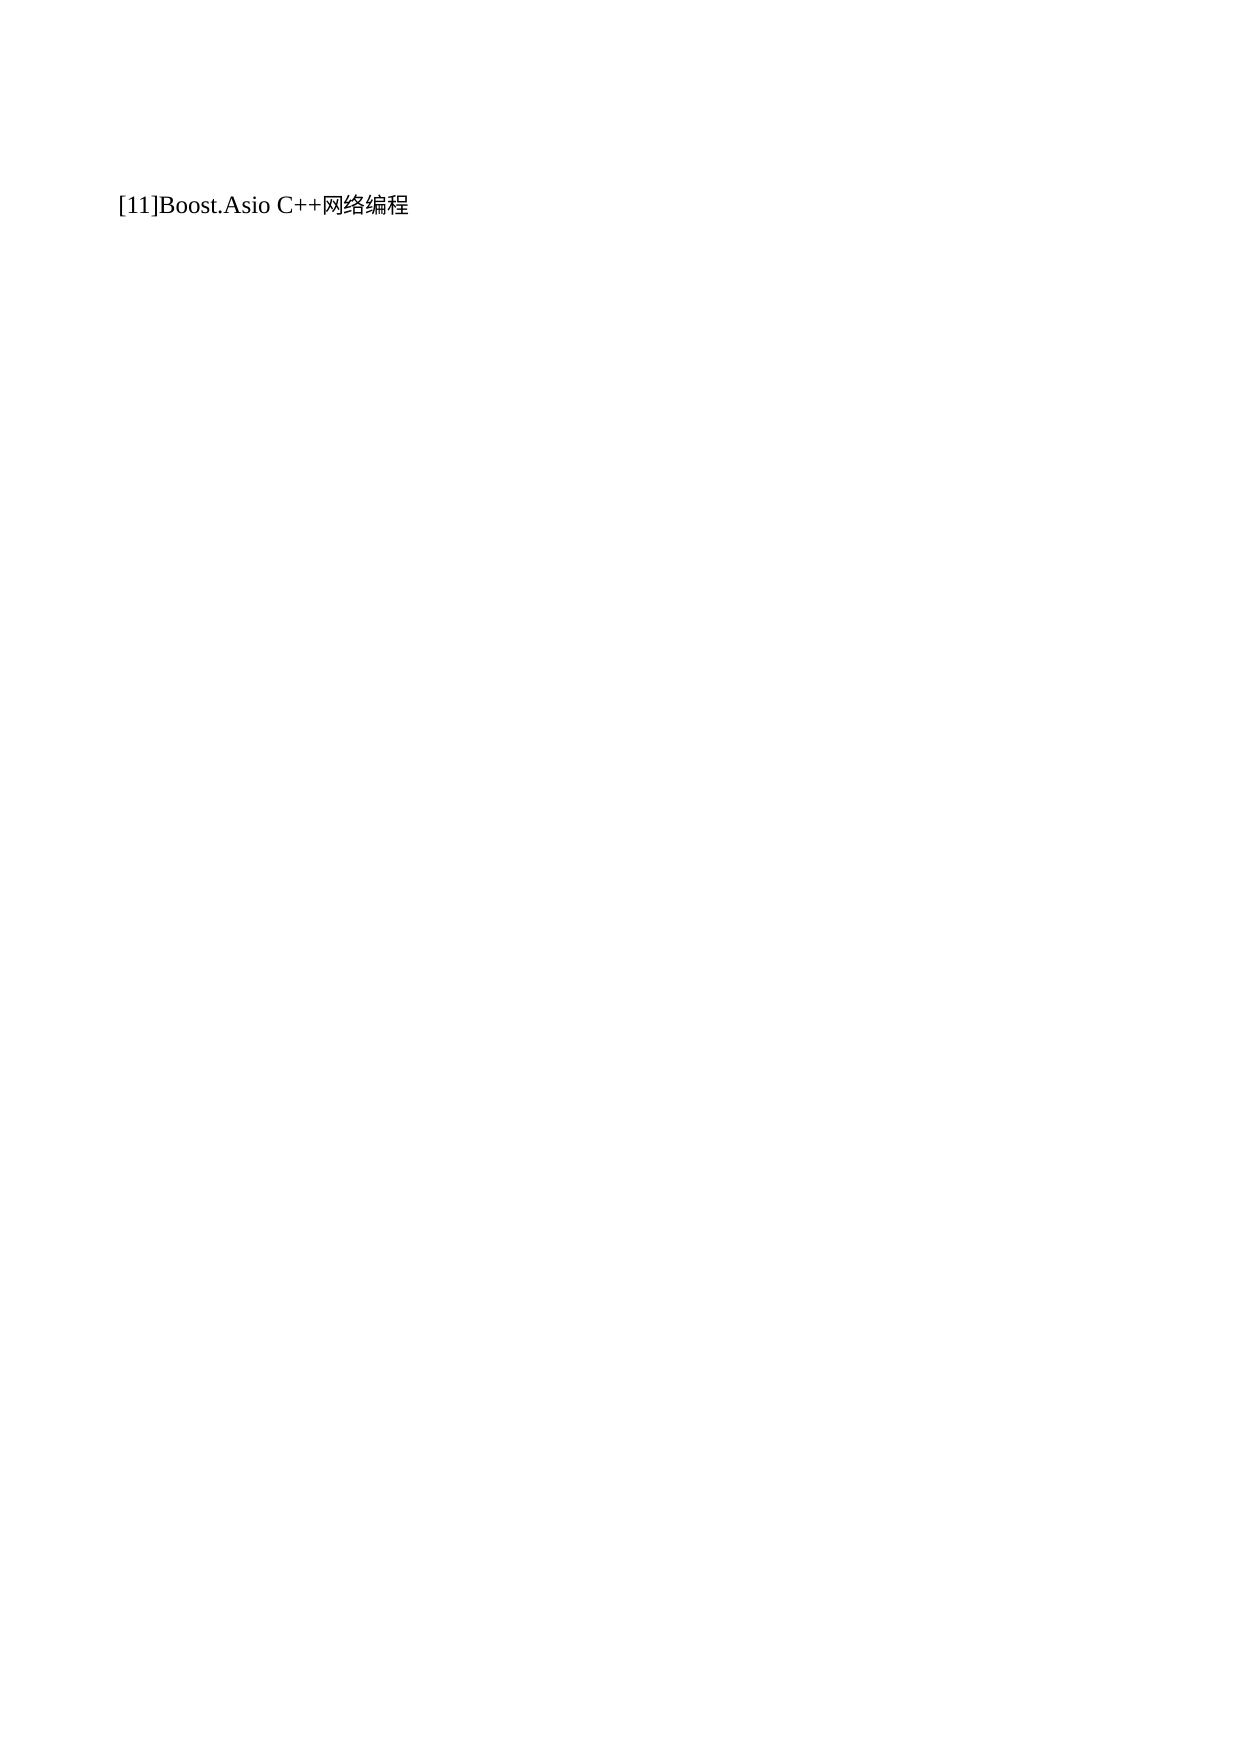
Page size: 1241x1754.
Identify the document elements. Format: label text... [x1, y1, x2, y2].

text [11]Boost.Asio C++网络编程 [118, 188, 1122, 219]
